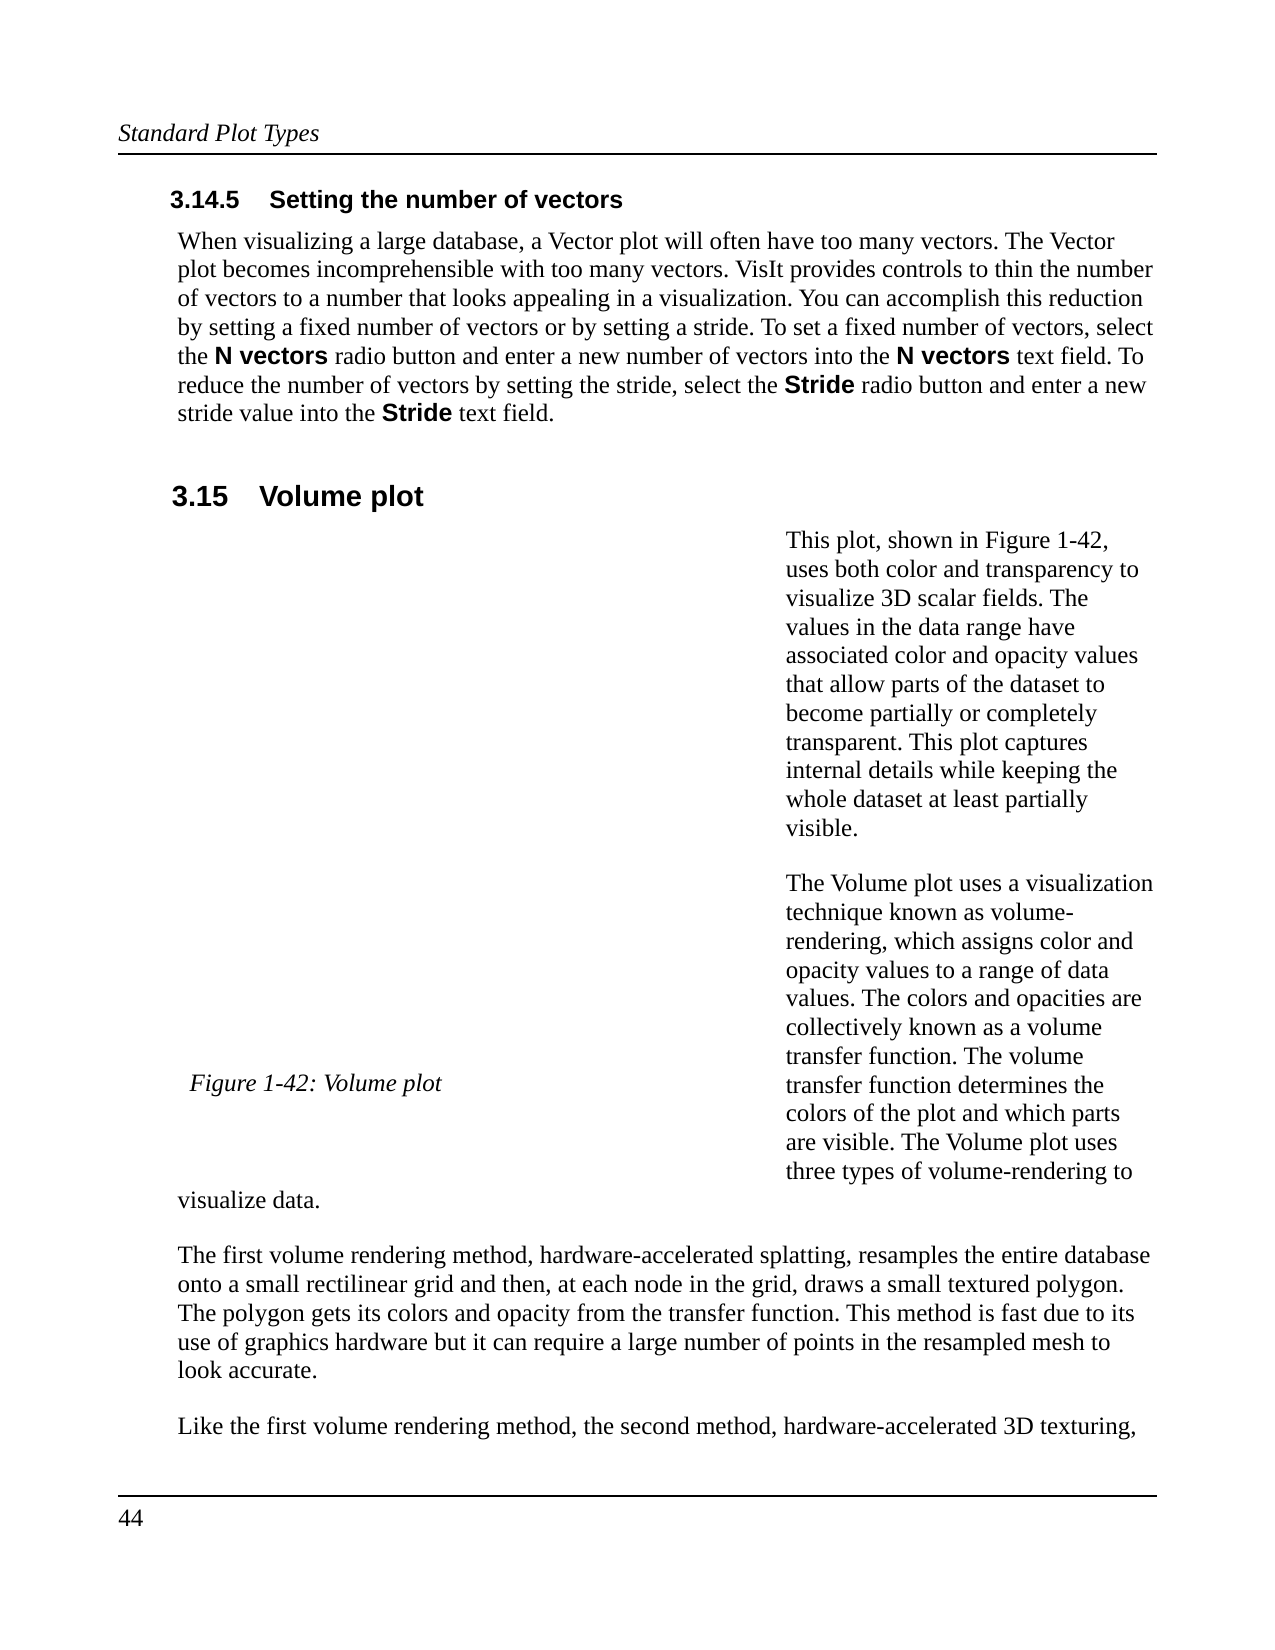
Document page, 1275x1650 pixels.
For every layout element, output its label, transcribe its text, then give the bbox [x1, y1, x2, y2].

text [189, 1096, 714, 1137]
text When visualizing a large database, a Vector plot will often have too many vectors. The Vector plot becomes incomprehensible with too many vectors. VisIt provides controls to thin the number of vectors to a number that looks appealing in a visualization. You can accomplish this reduction by setting a fixed number of vectors or by setting a stride. To set a fixed number of vectors, select the N vectors radio button and enter a new number of vectors into the N vectors text field. To reduce the number of vectors by setting the stride, select the Stride radio button and enter a new stride value into the Stride text field. [177, 226, 1157, 427]
text Figure 1-42: Volume plot [189, 550, 714, 1096]
text Like the first volume rendering method, the second method, hardware-accelerated 3D texturing, [177, 1411, 1157, 1440]
text The first volume rendering method, hardware-accelerated splatting, resamples the entire database onto a small rectilinear grid and then, at each node in the grid, draws a small textured polygon. The polygon gets its colors and opacity from the transfer function. This method is fast due to its use of graphics hardware but it can require a large number of points in the resampled mesh to look accurate. [177, 1241, 1157, 1384]
text The Volume plot uses a visualization technique known as volume-rendering, which assigns color and opacity values to a range of data values. The colors and opacities are collectively known as a volume transfer function. The volume transfer function determines the colors of the plot and which parts are visible. The Volume plot uses three types of volume-rendering to visualize data. [177, 868, 1157, 1213]
subtitle Volume plot [163, 479, 1157, 513]
subtitle Setting the number of vectors [163, 185, 1157, 214]
text This plot, shown in Figure 1-42, uses both color and transparency to visualize 3D scalar fields. The values in the data range have associated color and opacity values that allow parts of the dataset to become partially or completely transparent. This plot captures internal details while keeping the whole dataset at least partially visible. [177, 525, 1157, 842]
